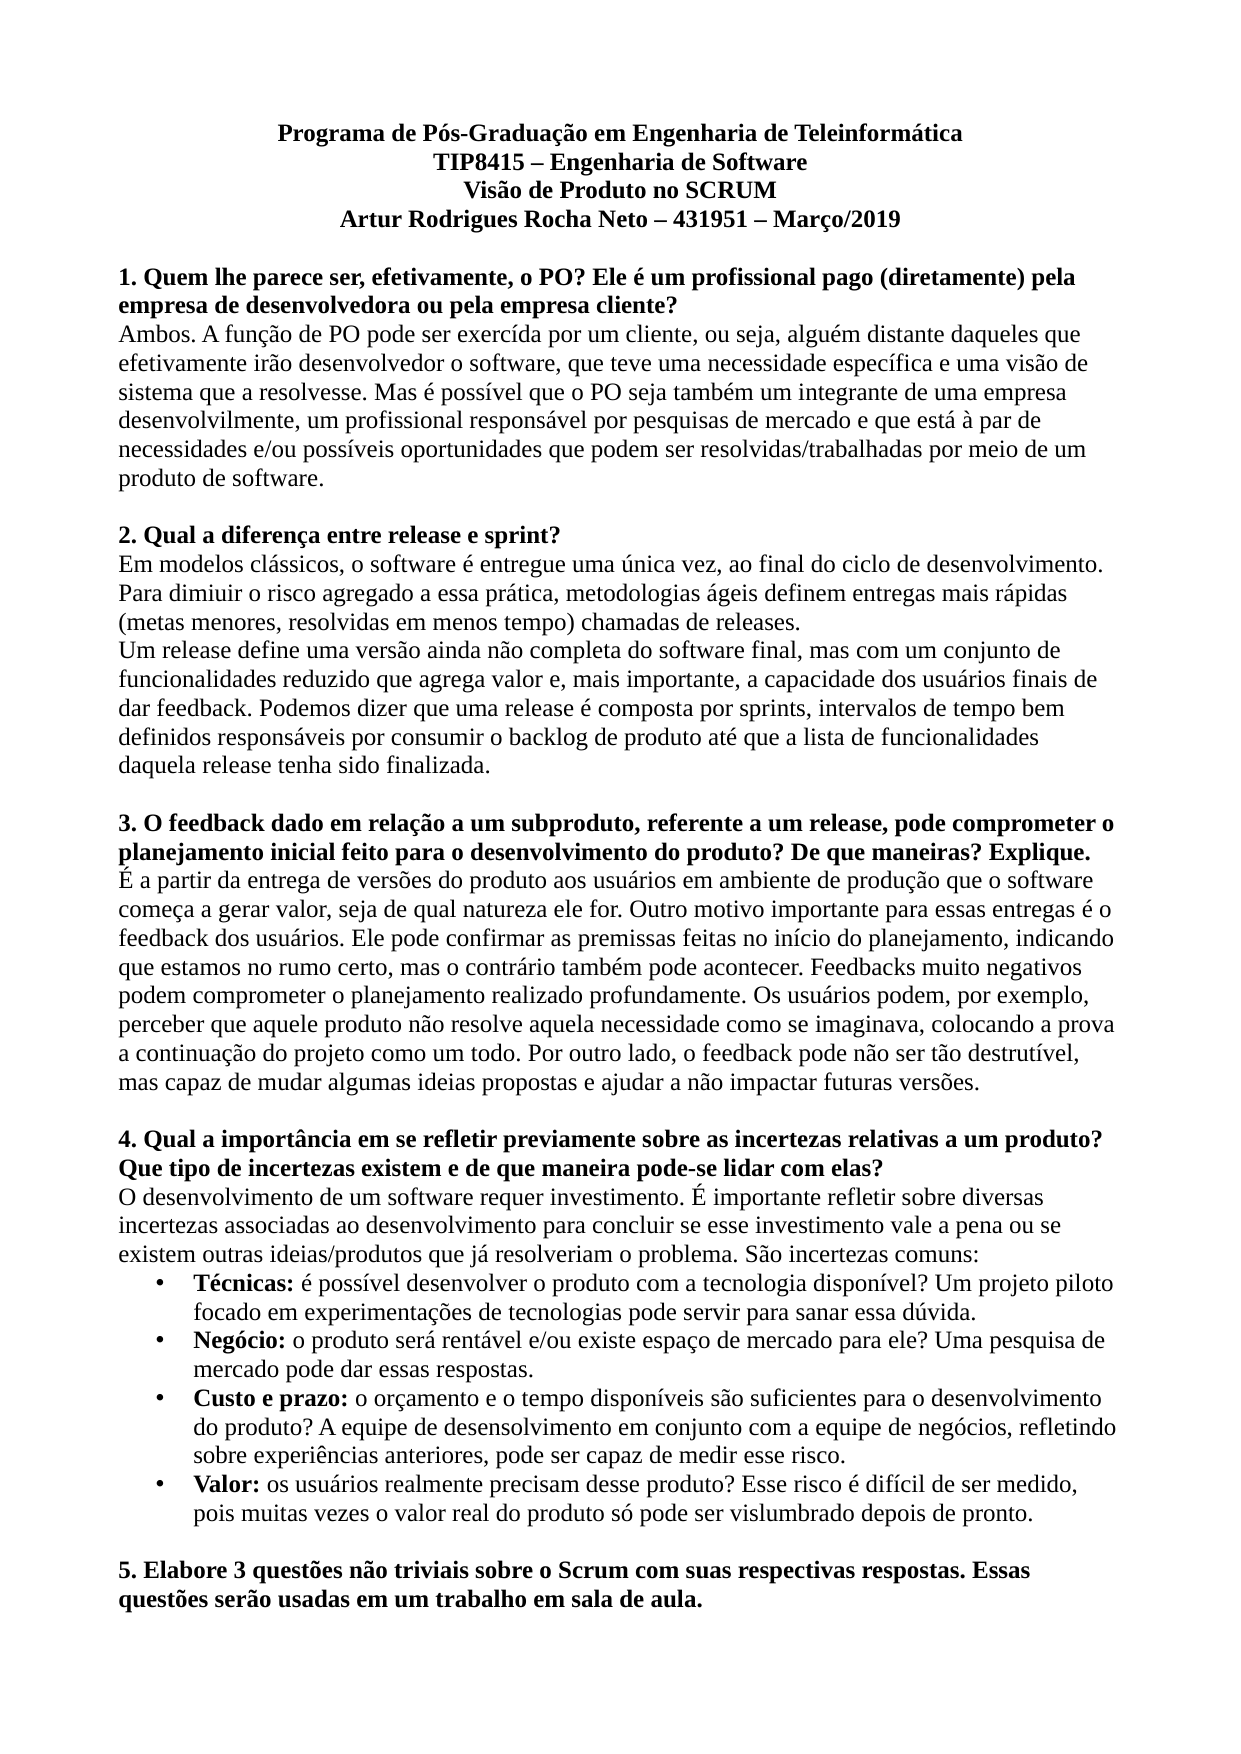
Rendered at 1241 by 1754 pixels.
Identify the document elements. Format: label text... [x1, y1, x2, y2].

text 4. Qual a importância em se refletir previamente sobre as incertezas relativas a um produto? Que tipo de incertezas existem e de que maneira pode-se lidar com elas? [118, 1124, 1122, 1182]
text Artur Rodrigues Rocha Neto – 431951 – Março/2019 [118, 204, 1122, 233]
text Programa de Pós-Graduação em Engenharia de Teleinformática [118, 118, 1122, 147]
text Um release define uma versão ainda não completa do software final, mas com um conjunto de funcionalidades reduzido que agrega valor e, mais importante, a capacidade dos usuários finais de dar feedback. Podemos dizer que uma release é composta por sprints, intervalos de tempo bem definidos responsáveis por consumir o backlog de produto até que a lista de funcionalidades daquela release tenha sido finalizada. [118, 636, 1122, 779]
text Visão de Produto no SCRUM [118, 176, 1122, 204]
text Em modelos clássicos, o software é entregue uma única vez, ao final do ciclo de desenvolvimento. Para dimiuir o risco agregado a essa prática, metodologias ágeis definem entregas mais rápidas (metas menores, resolvidas em menos tempo) chamadas de releases. [118, 549, 1122, 636]
text 5. Elabore 3 questões não triviais sobre o Scrum com suas respectivas respostas. Essas questões serão usadas em um trabalho em sala de aula. [118, 1556, 1122, 1613]
list Técnicas: é possível desenvolver o produto com a tecnologia disponível? Um projeto piloto focado em experimentações de tecnologias pode servir para sanar essa dúvida. [156, 1268, 1122, 1326]
text 1. Quem lhe parece ser, efetivamente, o PO? Ele é um profissional pago (diretamente) pela empresa de desenvolvedora ou pela empresa cliente? [118, 262, 1122, 319]
text É a partir da entrega de versões do produto aos usuários em ambiente de produção que o software começa a gerar valor, seja de qual natureza ele for. Outro motivo importante para essas entregas é o feedback dos usuários. Ele pode confirmar as premissas feitas no início do planejamento, indicando que estamos no rumo certo, mas o contrário também pode acontecer. Feedbacks muito negativos podem comprometer o planejamento realizado profundamente. Os usuários podem, por exemplo, perceber que aquele produto não resolve aquela necessidade como se imaginava, colocando a prova a continuação do projeto como um todo. Por outro lado, o feedback pode não ser tão destrutível, mas capaz de mudar algumas ideias propostas e ajudar a não impactar futuras versões. [118, 866, 1122, 1096]
list Valor: os usuários realmente precisam desse produto? Esse risco é difícil de ser medido, pois muitas vezes o valor real do produto só pode ser vislumbrado depois de pronto. [156, 1469, 1122, 1527]
list Negócio: o produto será rentável e/ou existe espaço de mercado para ele? Uma pesquisa de mercado pode dar essas respostas. [156, 1326, 1122, 1383]
text Ambos. A função de PO pode ser exercída por um cliente, ou seja, alguém distante daqueles que efetivamente irão desenvolvedor o software, que teve uma necessidade específica e uma visão de sistema que a resolvesse. Mas é possível que o PO seja também um integrante de uma empresa desenvolvilmente, um profissional responsável por pesquisas de mercado e que está à par de necessidades e/ou possíveis oportunidades que podem ser resolvidas/trabalhadas por meio de um produto de software. [118, 319, 1122, 492]
list Custo e prazo: o orçamento e o tempo disponíveis são suficientes para o desenvolvimento do produto? A equipe de desensolvimento em conjunto com a equipe de negócios, refletindo sobre experiências anteriores, pode ser capaz de medir esse risco. [156, 1383, 1122, 1469]
text 3. O feedback dado em relação a um subproduto, referente a um release, pode comprometer o planejamento inicial feito para o desenvolvimento do produto? De que maneiras? Explique. [118, 808, 1122, 866]
text TIP8415 – Engenharia de Software [118, 147, 1122, 176]
text O desenvolvimento de um software requer investimento. É importante refletir sobre diversas incertezas associadas ao desenvolvimento para concluir se esse investimento vale a pena ou se existem outras ideias/produtos que já resolveriam o problema. São incertezas comuns: [118, 1182, 1122, 1268]
text 2. Qual a diferença entre release e sprint? [118, 521, 1122, 549]
